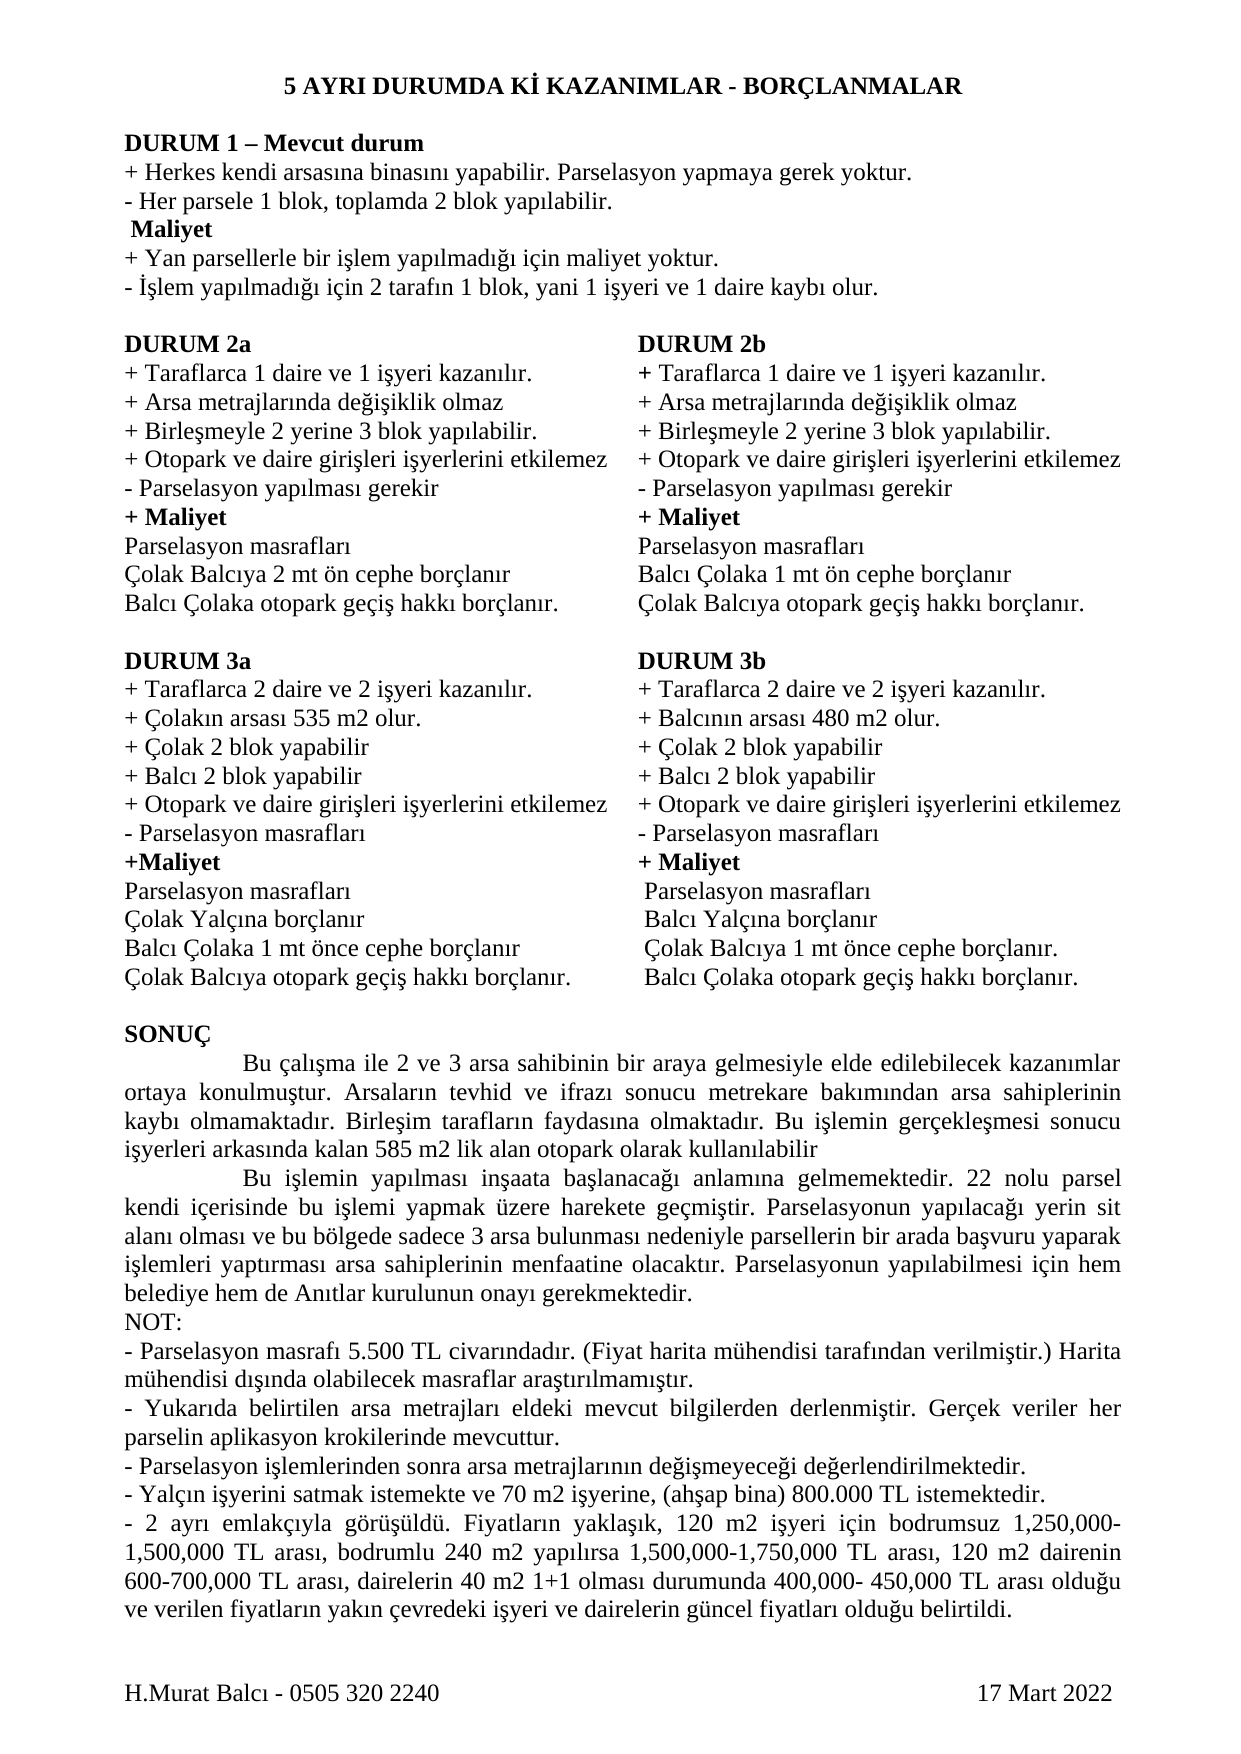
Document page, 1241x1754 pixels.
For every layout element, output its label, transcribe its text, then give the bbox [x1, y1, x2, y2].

text Balcı Yalçına borçlanır [638, 904, 1122, 933]
text + Taraflarca 1 daire ve 1 işyeri kazanılır. [638, 358, 1122, 387]
text - 2 ayrı emlakçıyla görüşüldü. Fiyatların yaklaşık, 120 m2 işyeri için bodrumsuz 1,250,000-1,500,000 TL arası, bodrumlu 240 m2 yapılırsa 1,500,000-1,750,000 TL arası, 120 m2 dairenin 600-700,000 TL arası, dairelerin 40 m2 1+1 olması durumunda 400,000- 450,000 TL arası olduğu ve verilen fiyatların yakın çevredeki işyeri ve dairelerin güncel fiyatları olduğu belirtildi. [124, 1508, 1122, 1623]
text Parselasyon masrafları [124, 876, 608, 904]
text Balcı Çolaka 1 mt ön cephe borçlanır [638, 559, 1122, 588]
text - Parselasyon işlemlerinden sonra arsa metrajlarının değişmeyeceği değerlendirilmektedir. [124, 1451, 1122, 1479]
text + Arsa metrajlarında değişiklik olmaz [124, 387, 608, 416]
text DURUM 1 – Mevcut durum [124, 128, 1122, 157]
text + Otopark ve daire girişleri işyerlerini etkilemez [124, 789, 608, 818]
text Parselasyon masrafları [124, 531, 608, 559]
text + Otopark ve daire girişleri işyerlerini etkilemez [638, 444, 1122, 473]
text + Taraflarca 1 daire ve 1 işyeri kazanılır. [124, 358, 608, 387]
text + Otopark ve daire girişleri işyerlerini etkilemez [124, 444, 608, 473]
text + Taraflarca 2 daire ve 2 işyeri kazanılır. [638, 674, 1122, 703]
text DURUM 3b [638, 646, 1122, 674]
text 5 AYRI DURUMDA Kİ KAZANIMLAR - BORÇLANMALAR [124, 71, 1122, 99]
text Bu işlemin yapılması inşaata başlanacağı anlamına gelmemektedir. 22 nolu parsel kendi içerisinde bu işlemi yapmak üzere harekete geçmiştir. Parselasyonun yapılacağı yerin sit alanı olması ve bu bölgede sadece 3 arsa bulunması nedeniyle parsellerin bir arada başvuru yaparak işlemleri yaptırması arsa sahiplerinin menfaatine olacaktır. Parselasyonun yapılabilmesi için hem belediye hem de Anıtlar kurulunun onayı gerekmektedir. [124, 1163, 1122, 1307]
text + Herkes kendi arsasına binasını yapabilir. Parselasyon yapmaya gerek yoktur. [124, 157, 1122, 186]
text Çolak Balcıya 1 mt önce cephe borçlanır. [638, 933, 1122, 962]
text Maliyet [124, 214, 1122, 243]
text - Parselasyon masrafı 5.500 TL civarındadır. (Fiyat harita mühendisi tarafından verilmiştir.) Harita mühendisi dışında olabilecek masraflar araştırılmamıştır. [124, 1336, 1122, 1393]
text + Çolak 2 blok yapabilir [638, 732, 1122, 761]
text Çolak Balcıya 2 mt ön cephe borçlanır [124, 559, 608, 588]
text DURUM 3a [124, 646, 608, 674]
text + Maliyet [638, 502, 1122, 531]
text + Maliyet [124, 502, 608, 531]
text + Çolakın arsası 535 m2 olur. [124, 703, 608, 732]
text Parselasyon masrafları [638, 531, 1122, 559]
text + Taraflarca 2 daire ve 2 işyeri kazanılır. [124, 674, 608, 703]
text +Maliyet [124, 847, 608, 876]
text Bu çalışma ile 2 ve 3 arsa sahibinin bir araya gelmesiyle elde edilebilecek kazanımlar ortaya konulmuştur. Arsaların tevhid ve ifrazı sonucu metrekare bakımından arsa sahiplerinin kaybı olmamaktadır. Birleşim tarafların faydasına olmaktadır. Bu işlemin gerçekleşmesi sonucu işyerleri arkasında kalan 585 m2 lik alan otopark olarak kullanılabilir [124, 1048, 1122, 1163]
text + Balcı 2 blok yapabilir [124, 761, 608, 789]
text - Her parsele 1 blok, toplamda 2 blok yapılabilir. [124, 186, 1122, 214]
text + Birleşmeyle 2 yerine 3 blok yapılabilir. [124, 416, 608, 444]
text + Arsa metrajlarında değişiklik olmaz [638, 387, 1122, 416]
text + Maliyet [638, 847, 1122, 876]
text + Otopark ve daire girişleri işyerlerini etkilemez [638, 789, 1122, 818]
text - Parselasyon yapılması gerekir [638, 473, 1122, 502]
text - Yukarıda belirtilen arsa metrajları eldeki mevcut bilgilerden derlenmiştir. Gerçek veriler her parselin aplikasyon krokilerinde mevcuttur. [124, 1393, 1122, 1451]
text Balcı Çolaka otopark geçiş hakkı borçlanır. [638, 962, 1122, 991]
text - İşlem yapılmadığı için 2 tarafın 1 blok, yani 1 işyeri ve 1 daire kaybı olur. [124, 272, 1122, 301]
text Çolak Balcıya otopark geçiş hakkı borçlanır. [124, 962, 608, 991]
text + Balcının arsası 480 m2 olur. [638, 703, 1122, 732]
text - Yalçın işyerini satmak istemekte ve 70 m2 işyerine, (ahşap bina) 800.000 TL istemektedir. [124, 1479, 1122, 1508]
text DURUM 2a [124, 329, 608, 358]
text NOT: [124, 1307, 1122, 1336]
text DURUM 2b [638, 329, 1122, 358]
text + Birleşmeyle 2 yerine 3 blok yapılabilir. [638, 416, 1122, 444]
text Parselasyon masrafları [638, 876, 1122, 904]
text - Parselasyon yapılması gerekir [124, 473, 608, 502]
text + Yan parsellerle bir işlem yapılmadığı için maliyet yoktur. [124, 243, 1122, 272]
text - Parselasyon masrafları [124, 818, 608, 847]
text + Balcı 2 blok yapabilir [638, 761, 1122, 789]
text Çolak Yalçına borçlanır [124, 904, 608, 933]
text SONUÇ [124, 1019, 1122, 1048]
text - Parselasyon masrafları [638, 818, 1122, 847]
text + Çolak 2 blok yapabilir [124, 732, 608, 761]
text Çolak Balcıya otopark geçiş hakkı borçlanır. [638, 588, 1122, 617]
text Balcı Çolaka otopark geçiş hakkı borçlanır. [124, 588, 608, 617]
text Balcı Çolaka 1 mt önce cephe borçlanır [124, 933, 608, 962]
